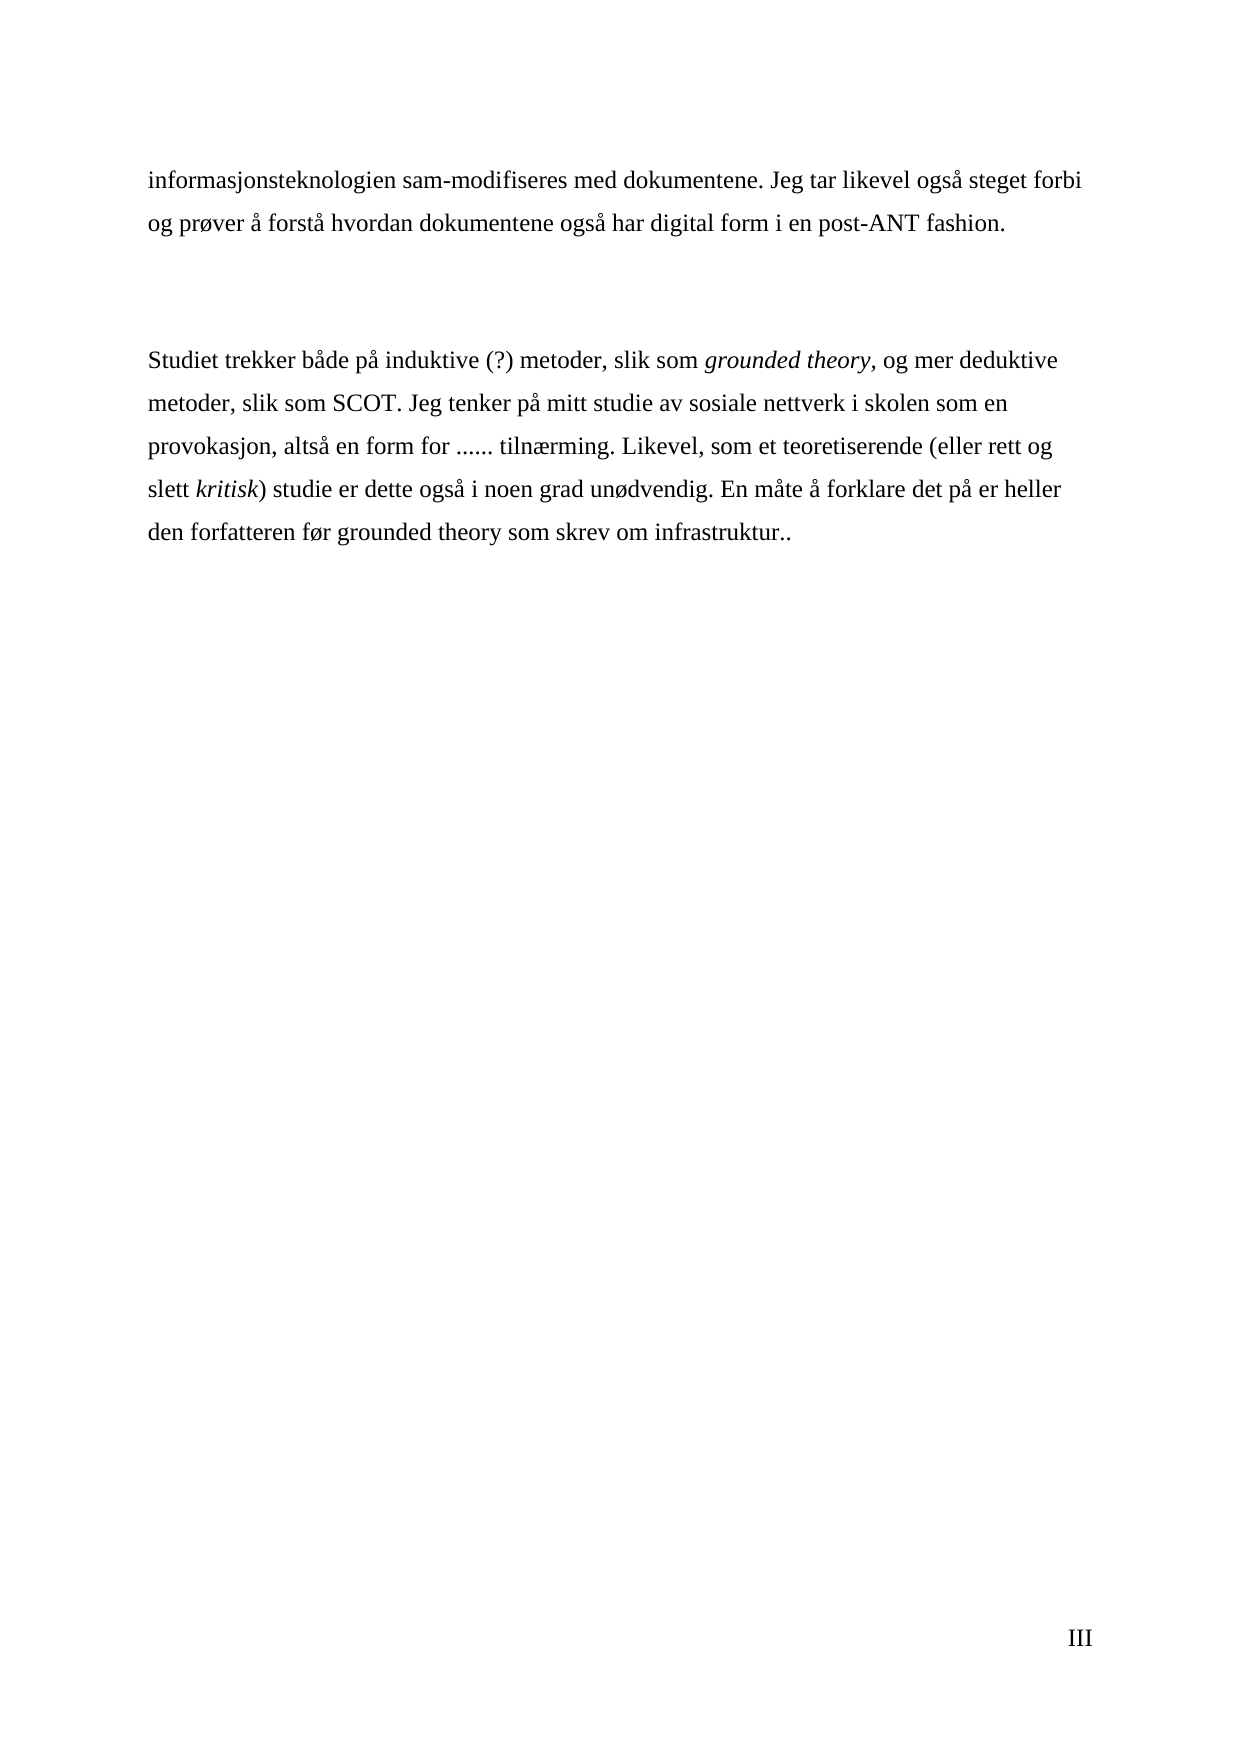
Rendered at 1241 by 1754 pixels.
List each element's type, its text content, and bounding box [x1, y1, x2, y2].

text Studiet trekker både på induktive (?) metoder, slik som grounded theory, og mer deduktive metoder, slik som SCOT. Jeg tenker på mitt studie av sosiale nettverk i skolen som en provokasjon, altså en form for ...... tilnærming. Likevel, som et teoretiserende (eller rett og slett kritisk) studie er dette også i noen grad unødvendig. En måte å forklare det på er heller den forfatteren før grounded theory som skrev om infrastruktur.. [148, 345, 1092, 546]
text informasjonsteknologien sam-modifiseres med dokumentene. Jeg tar likevel også steget forbi og prøver å forstå hvordan dokumentene også har digital form i en post-ANT fashion. [148, 165, 1092, 237]
